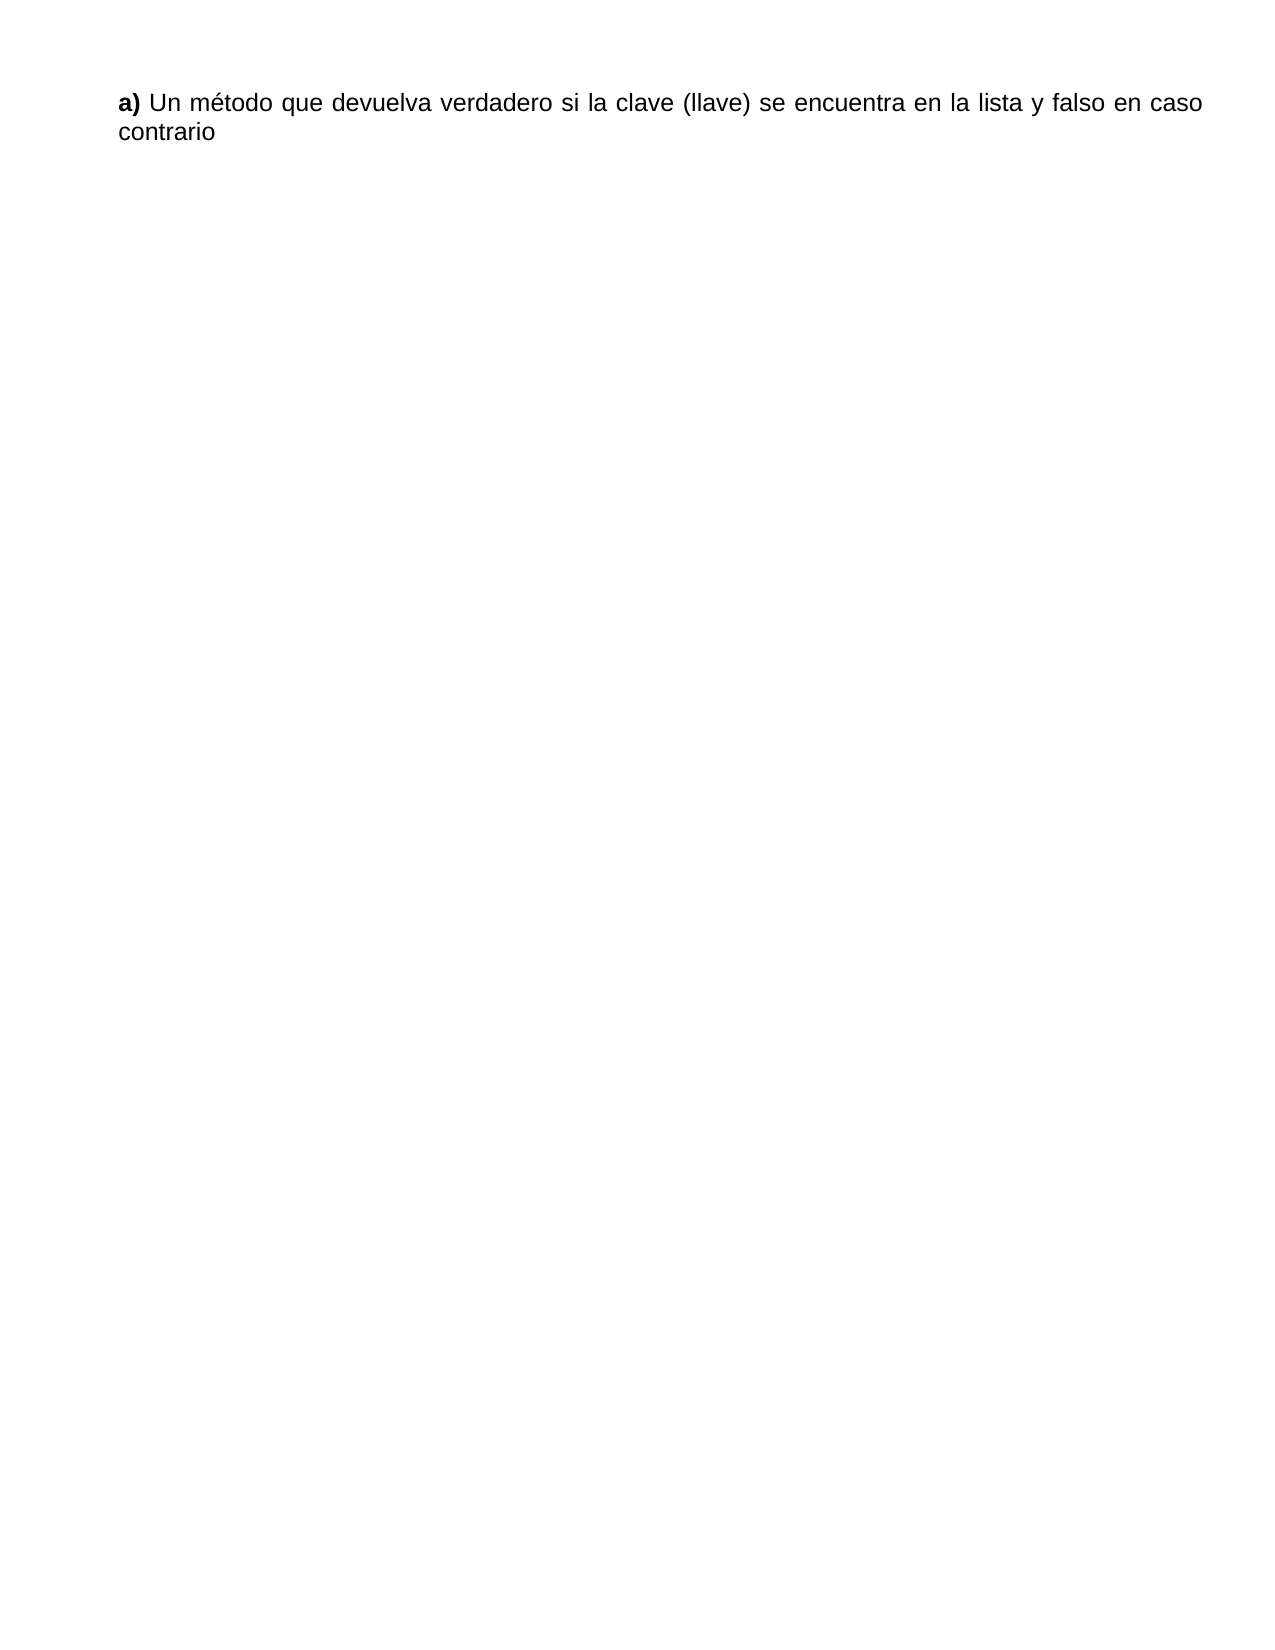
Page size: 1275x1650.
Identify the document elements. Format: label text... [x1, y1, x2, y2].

text a) Un método que devuelva verdadero si la clave (llave) se encuentra en la lista y falso en caso contrario [118, 88, 1205, 145]
